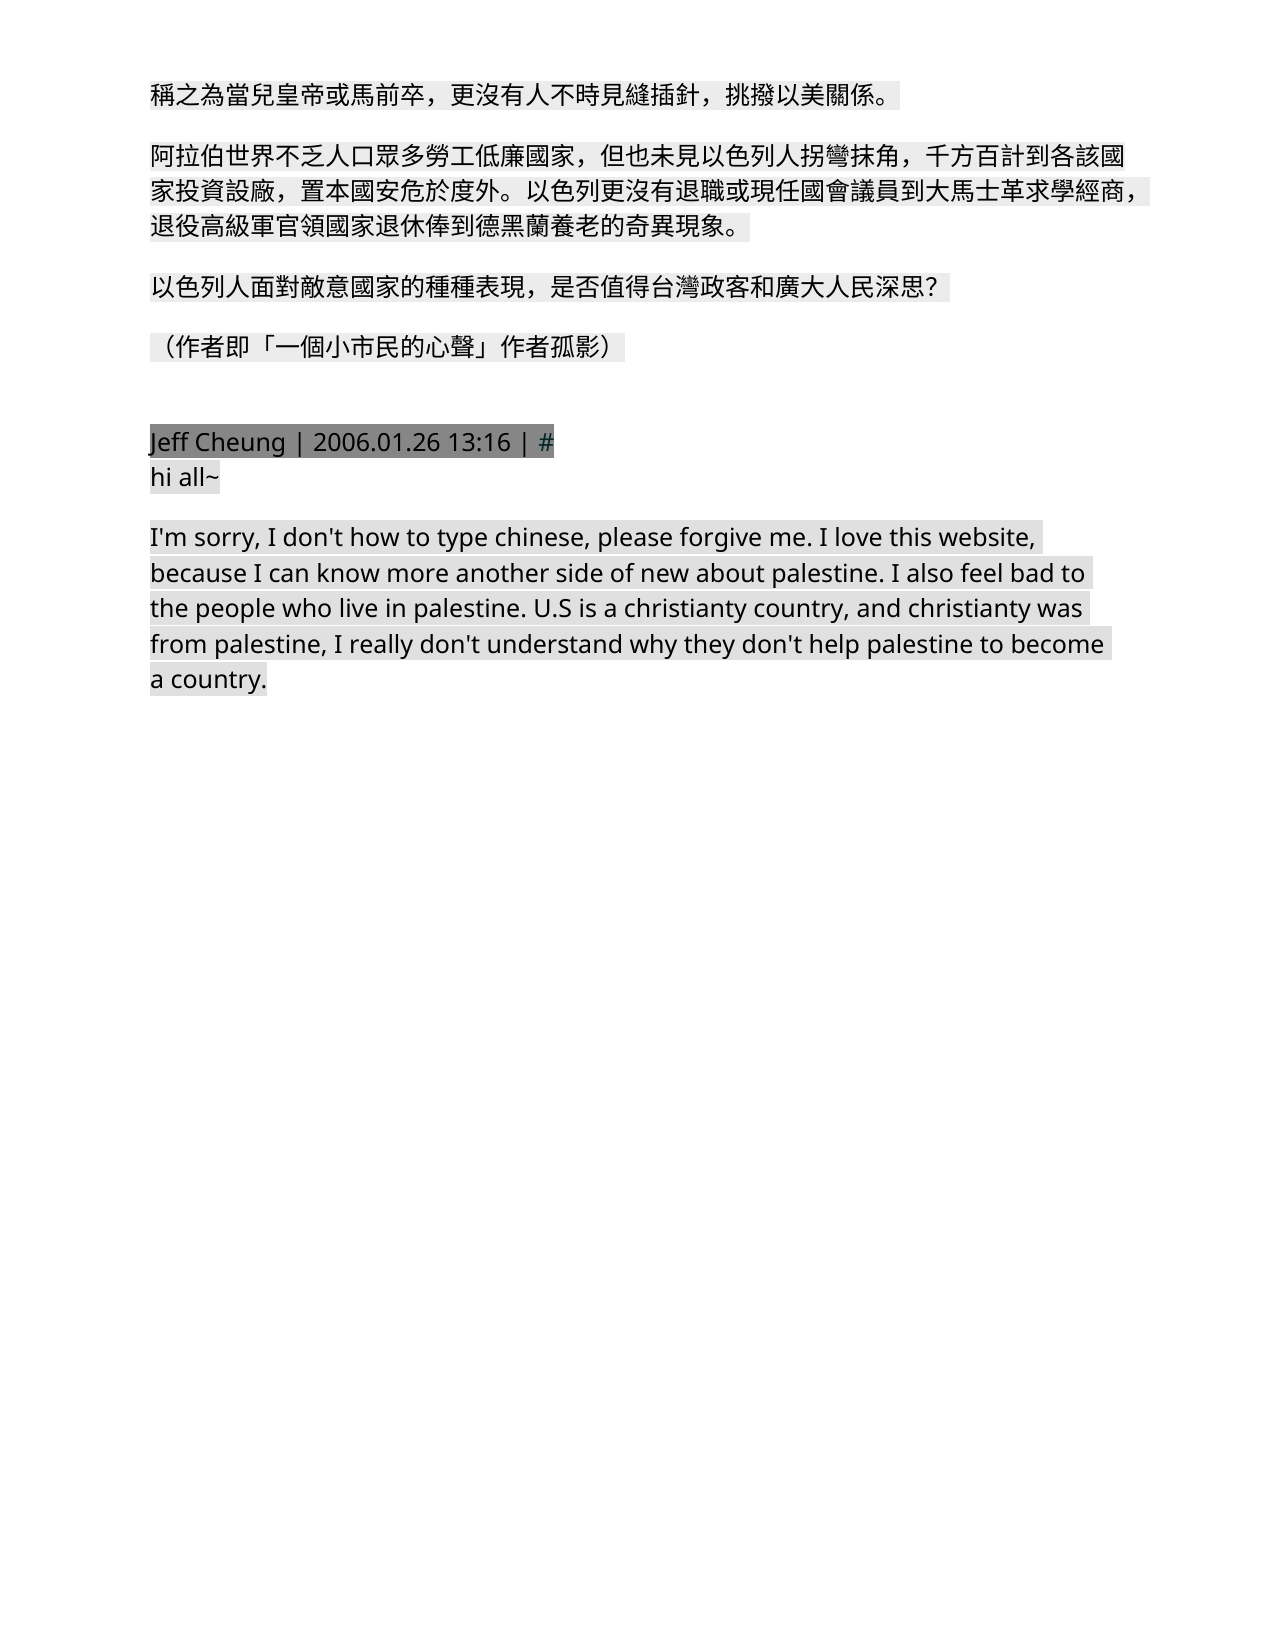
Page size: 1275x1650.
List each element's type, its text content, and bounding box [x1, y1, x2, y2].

text Jeff Cheung | 2006.01.26 13:16 | # [150, 423, 1125, 458]
text 以色列人面對敵意國家的種種表現，是否值得台灣政客和廣大人民深思？ [150, 267, 1125, 302]
text I'm sorry, I don't how to type chinese, please forgive me. I love this website, because I can know more another side of new about palestine. I also feel bad to the people who live in palestine. U.S is a christianty country, and christianty was from palestine, I really don't understand why they don't help palestine to become a country. [150, 519, 1125, 696]
text hi all~ [150, 458, 1125, 494]
text 阿拉伯世界不乏人口眾多勞工低廉國家，但也未見以色列人拐彎抹角，千方百計到各該國家投資設廠，置本國安危於度外。以色列更沒有退職或現任國會議員到大馬士革求學經商，退役高級軍官領國家退休俸到德黑蘭養老的奇異現象。 [150, 135, 1125, 242]
text 以色列的國家安全，終極是要倚靠同為民主國家的美國來保障，所以他們在各種重大國際問題上，也是竭盡所能支持配合美國，這也正是台灣過去兩蔣一李時代和當今政府的一貫政策，也即所謂堅守民主陣容，但以色列的歷屆政府，也未見因此招致在野政客群起譏抨，稱之為當兒皇帝或馬前卒，更沒有人不時見縫插針，挑撥以美關係。 [150, 75, 1125, 110]
text （作者即「一個小市民的心聲」作者孤影） [150, 327, 1125, 398]
